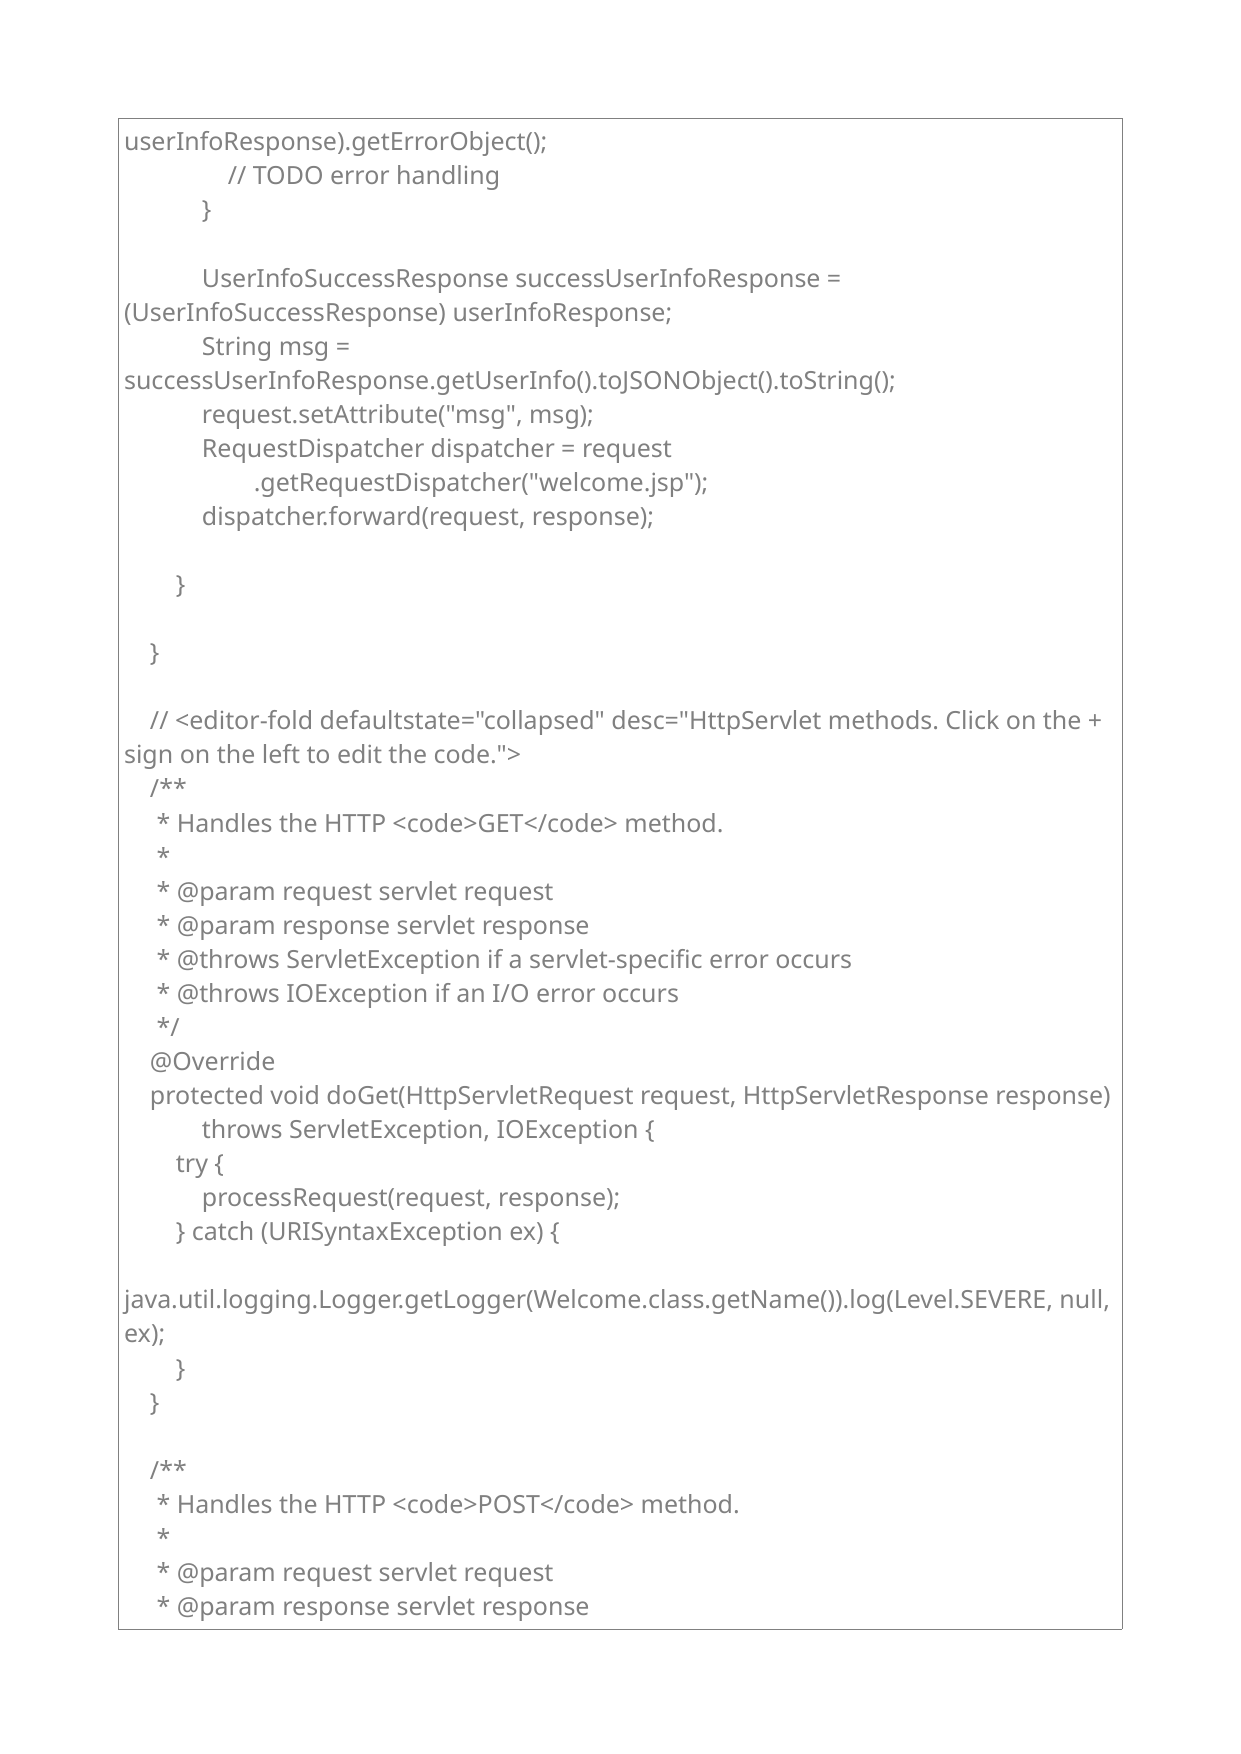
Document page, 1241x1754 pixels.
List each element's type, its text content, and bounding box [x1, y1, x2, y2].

table_header userInfoResponse).getErrorObject(); // TODO error handling } UserInfoSuccessResponse successUserInfoResponse = (UserInfoSuccessResponse) userInfoResponse; String msg = successUserInfoResponse.getUserInfo().toJSONObject().toString(); request.setAttribute("msg", msg); RequestDispatcher dispatcher = request .getRequestDispatcher("welcome.jsp"); dispatcher.forward(request, response); } } // <editor-fold defaultstate="collapsed" desc="HttpServlet methods. Click on the + sign on the left to edit the code."> /** * Handles the HTTP <code>GET</code> method. * * @param request servlet request * @param response servlet response * @throws ServletException if a servlet-specific error occurs * @throws IOException if an I/O error occurs */ @Override protected void doGet(HttpServletRequest request, HttpServletResponse response) throws ServletException, IOException { try { processRequest(request, response); } catch (URISyntaxException ex) { java.util.logging.Logger.getLogger(Welcome.class.getName()).log(Level.SEVERE, null, ex); } } /** * Handles the HTTP <code>POST</code> method. * * @param request servlet request * @param response servlet response [119, 119, 1122, 1628]
